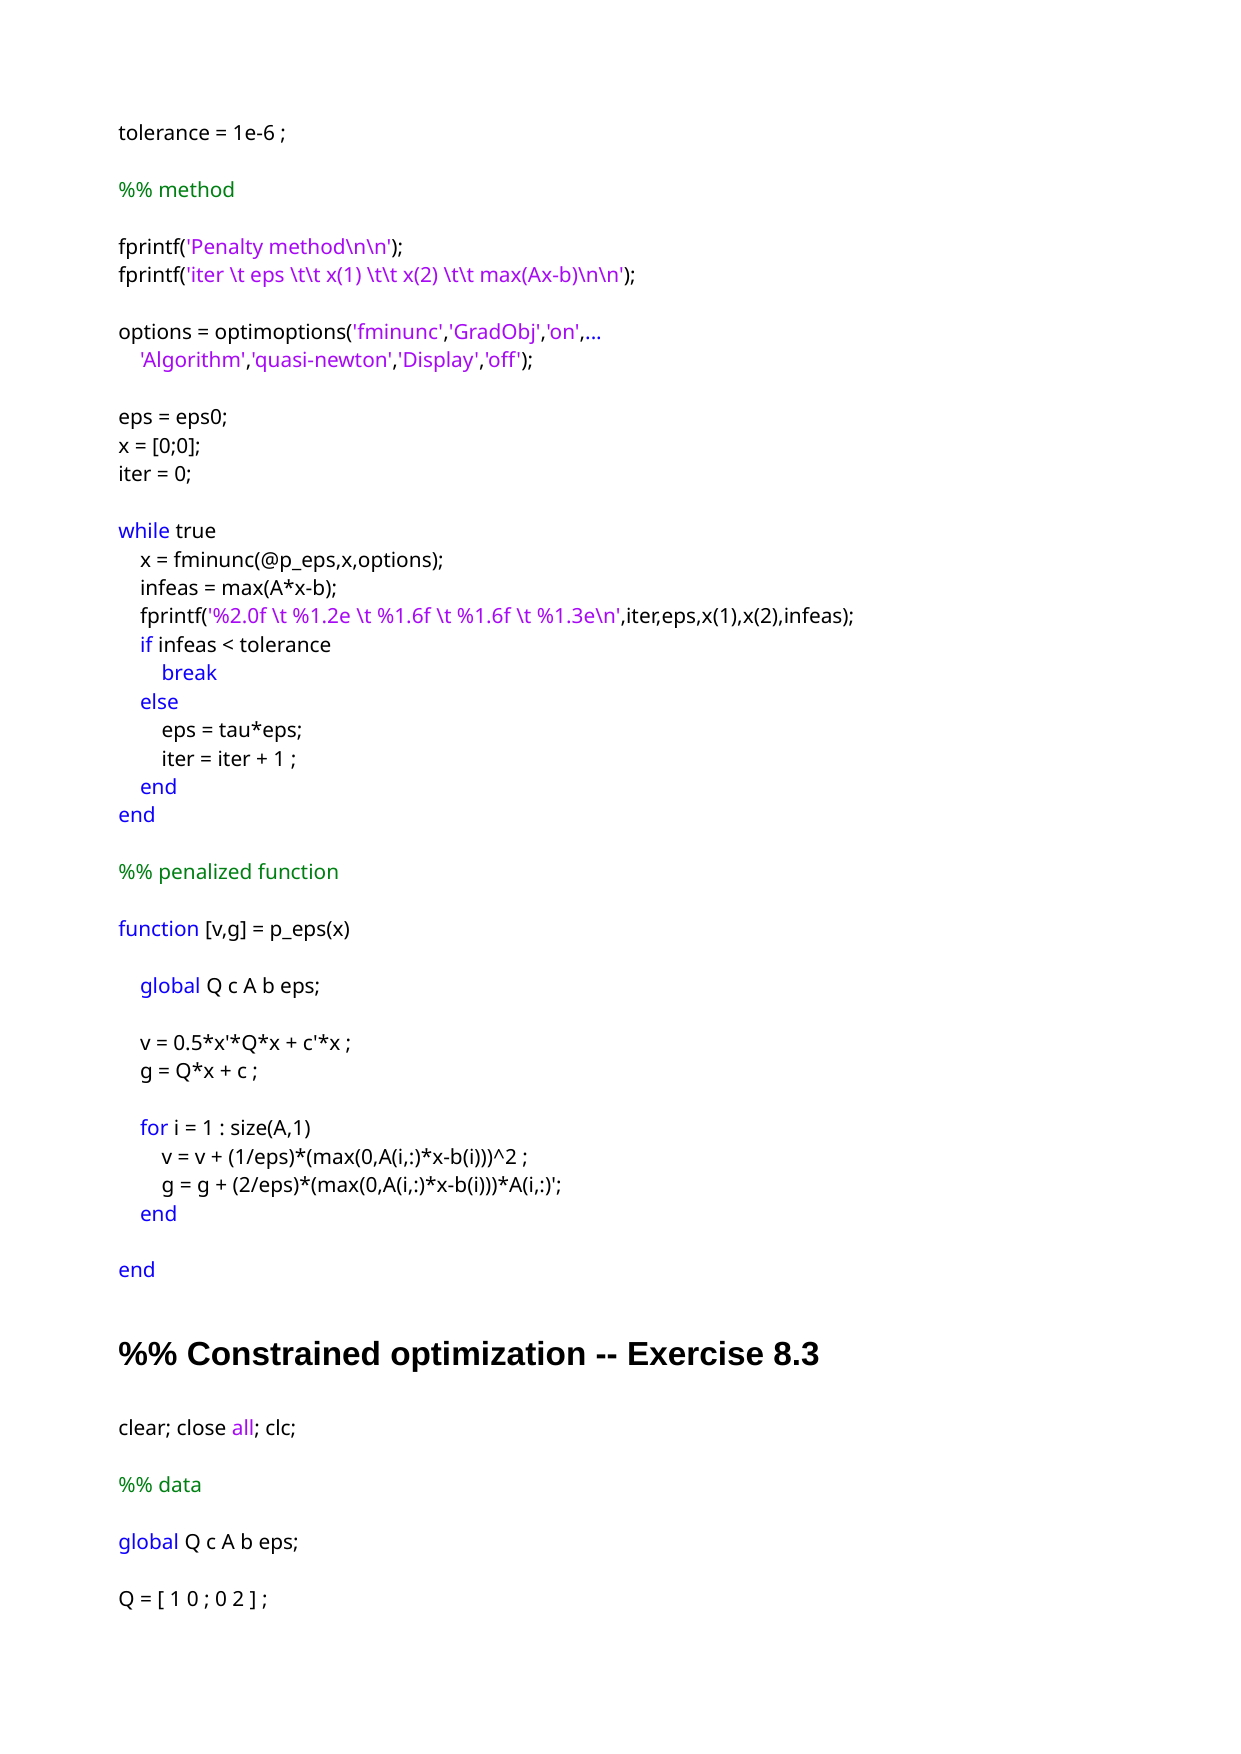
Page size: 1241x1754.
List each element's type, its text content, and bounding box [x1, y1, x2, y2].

text Q = [ 1 0 ; 0 2 ] ; [118, 1584, 1122, 1612]
text end [118, 1256, 1122, 1284]
text options = optimoptions('fminunc','GradObj','on',... [118, 317, 1122, 346]
text iter = iter + 1 ; [118, 744, 1122, 772]
text end [118, 801, 1122, 829]
subtitle %% Constrained optimization -- Exercise 8.3 [118, 1334, 1122, 1372]
text 'Algorithm','quasi-newton','Display','off'); [118, 346, 1122, 374]
text global Q c A b eps; [118, 971, 1122, 1000]
text function [v,g] = p_eps(x) [118, 914, 1122, 943]
text eps = eps0; [118, 402, 1122, 431]
text global Q c A b eps; [118, 1527, 1122, 1555]
text %% data [118, 1470, 1122, 1498]
text v = v + (1/eps)*(max(0,A(i,:)*x-b(i)))^2 ; [118, 1142, 1122, 1170]
text eps = tau*eps; [118, 715, 1122, 744]
text g = Q*x + c ; [118, 1057, 1122, 1085]
text v = 0.5*x'*Q*x + c'*x ; [118, 1028, 1122, 1057]
text end [118, 772, 1122, 801]
text if infeas < tolerance [118, 630, 1122, 658]
text x = [0;0]; [118, 431, 1122, 459]
text while true [118, 516, 1122, 545]
text infeas = max(A*x-b); [118, 573, 1122, 602]
text fprintf('iter \t eps \t\t x(1) \t\t x(2) \t\t max(Ax-b)\n\n'); [118, 260, 1122, 289]
text end [118, 1199, 1122, 1227]
text iter = 0; [118, 459, 1122, 488]
text %% method [118, 175, 1122, 203]
text fprintf('%2.0f \t %1.2e \t %1.6f \t %1.6f \t %1.3e\n',iter,eps,x(1),x(2),infeas); [118, 602, 1122, 630]
text break [118, 658, 1122, 687]
text tolerance = 1e-6 ; [118, 118, 1122, 147]
text else [118, 687, 1122, 715]
text %% penalized function [118, 857, 1122, 886]
text x = fminunc(@p_eps,x,options); [118, 545, 1122, 573]
text g = g + (2/eps)*(max(0,A(i,:)*x-b(i)))*A(i,:)'; [118, 1170, 1122, 1199]
text for i = 1 : size(A,1) [118, 1113, 1122, 1142]
text fprintf('Penalty method\n\n'); [118, 232, 1122, 260]
text clear; close all; clc; [118, 1413, 1122, 1441]
